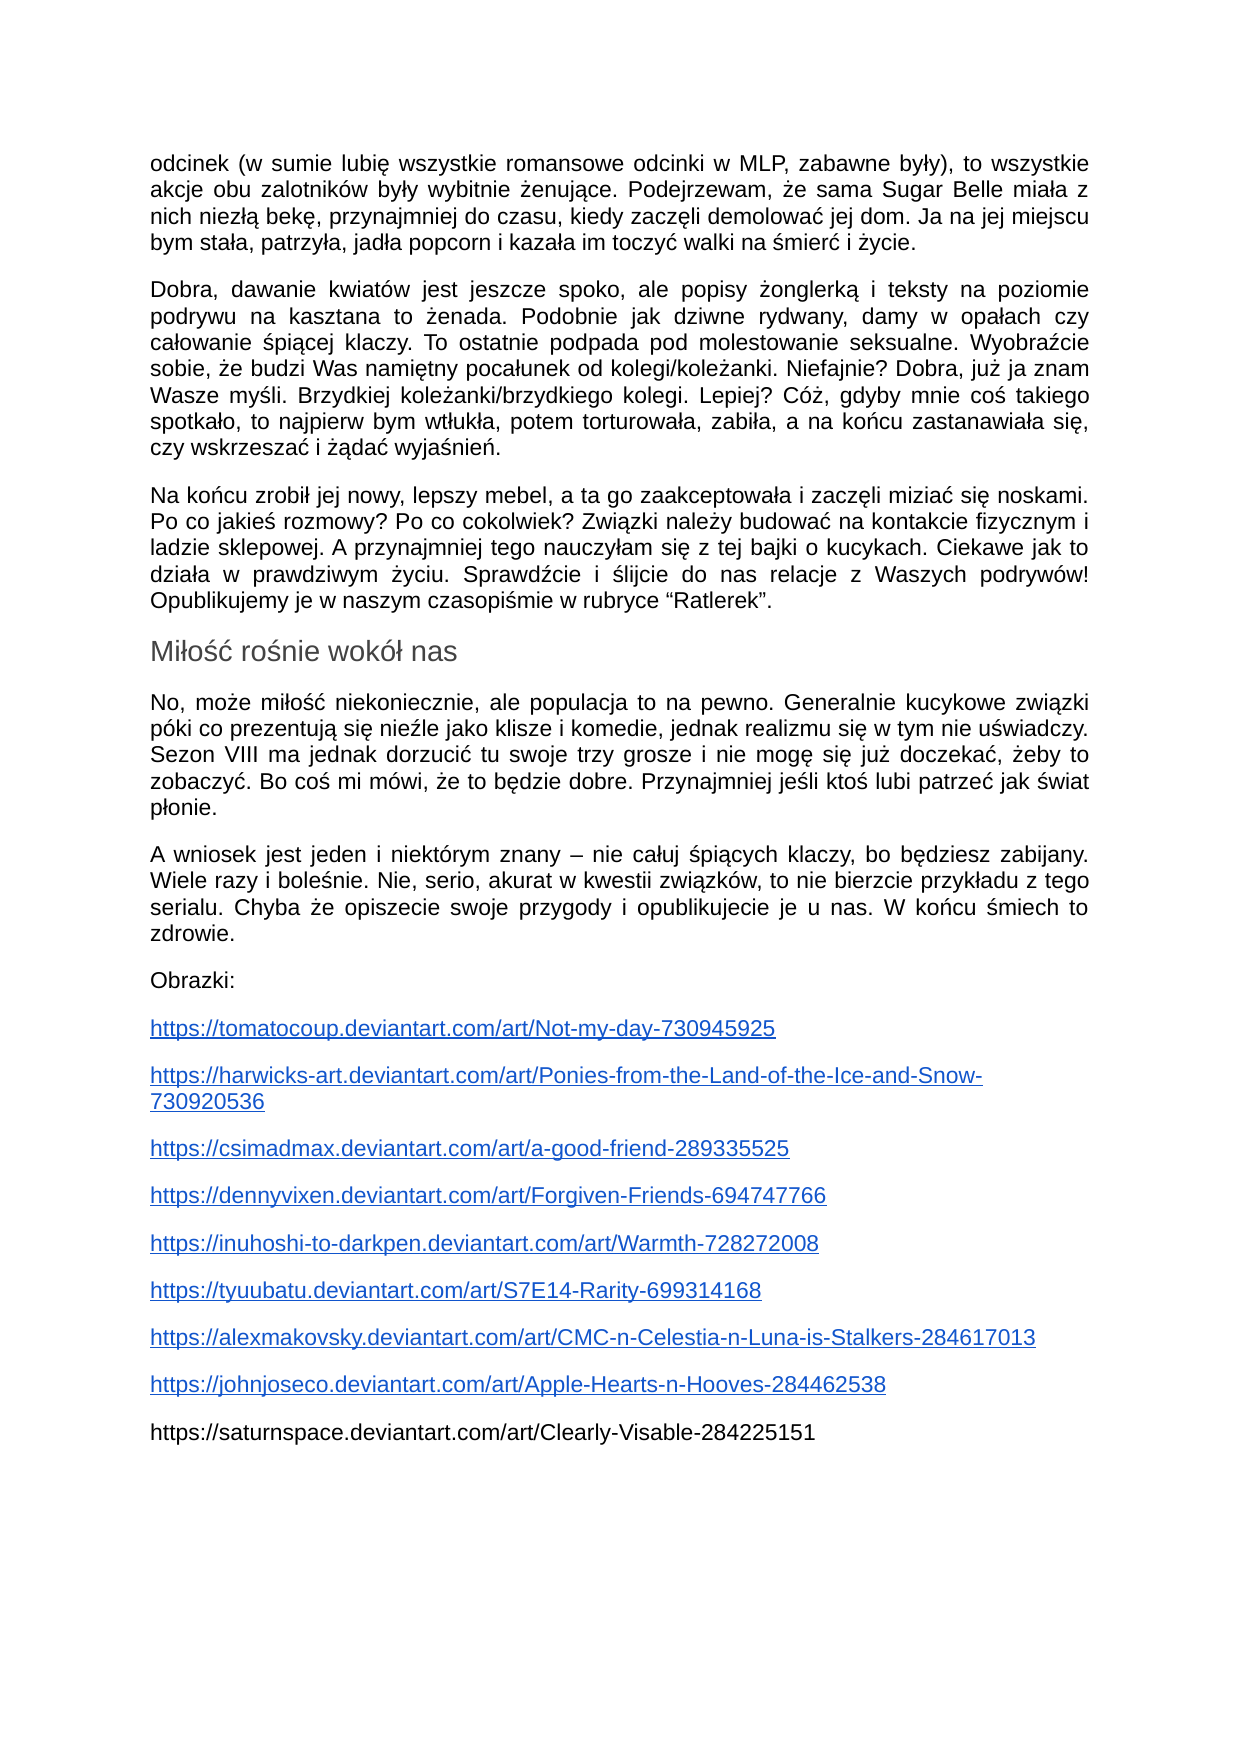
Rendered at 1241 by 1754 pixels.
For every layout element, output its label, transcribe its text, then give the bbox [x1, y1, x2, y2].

text https://saturnspace.deviantart.com/art/Clearly-Visable-284225151 [150, 1418, 1090, 1445]
text https://harwicks-art.deviantart.com/art/Ponies-from-the-Land-of-the-Ice-and-Snow-730920536 [150, 1062, 1090, 1114]
text Na końcu zrobił jej nowy, lepszy mebel, a ta go zaakceptowała i zaczęli miziać się noskami. Po co jakieś rozmowy? Po co cokolwiek? Związki należy budować na kontakcie fizycznym i ladzie sklepowej. A przynajmniej tego nauczyłam się z tej bajki o kucykach. Ciekawe jak to działa w prawdziwym życiu. Sprawdźcie i ślijcie do nas relacje z Waszych podrywów! Opublikujemy je w naszym czasopiśmie w rubryce “Ratlerek”. [150, 482, 1090, 613]
text odcinek (w sumie lubię wszystkie romansowe odcinki w MLP, zabawne były), to wszystkie akcje obu zalotników były wybitnie żenujące. Podejrzewam, że sama Sugar Belle miała z nich niezłą bekę, przynajmniej do czasu, kiedy zaczęli demolować jej dom. Ja na jej miejscu bym stała, patrzyła, jadła popcorn i kazała im toczyć walki na śmierć i życie. [150, 150, 1090, 255]
text Obrazki: [150, 967, 1090, 994]
subtitle Miłość rośnie wokół nas [150, 634, 1090, 668]
text A wniosek jest jeden i niektórym znany – nie całuj śpiących klaczy, bo będziesz zabijany. Wiele razy i boleśnie. Nie, serio, akurat w kwestii związków, to nie bierzcie przykładu z tego serialu. Chyba że opiszecie swoje przygody i opublikujecie je u nas. W końcu śmiech to zdrowie. [150, 841, 1090, 947]
text https://dennyvixen.deviantart.com/art/Forgiven-Friends-694747766 [150, 1182, 1090, 1209]
text https://tyuubatu.deviantart.com/art/S7E14-Rarity-699314168 [150, 1277, 1090, 1303]
text Dobra, dawanie kwiatów jest jeszcze spoko, ale popisy żonglerką i teksty na poziomie podrywu na kasztana to żenada. Podobnie jak dziwne rydwany, damy w opałach czy całowanie śpiącej klaczy. To ostatnie podpada pod molestowanie seksualne. Wyobraźcie sobie, że budzi Was namiętny pocałunek od kolegi/koleżanki. Niefajnie? Dobra, już ja znam Wasze myśli. Brzydkiej koleżanki/brzydkiego kolegi. Lepiej? Cóż, gdyby mnie coś takiego spotkało, to najpierw bym wtłukła, potem torturowała, zabiła, a na końcu zastanawiała się, czy wskrzeszać i żądać wyjaśnień. [150, 276, 1090, 461]
text https://tomatocoup.deviantart.com/art/Not-my-day-730945925 [150, 1014, 1090, 1041]
text https://csimadmax.deviantart.com/art/a-good-friend-289335525 [150, 1135, 1090, 1162]
text No, może miłość niekoniecznie, ale populacja to na pewno. Generalnie kucykowe związki póki co prezentują się nieźle jako klisze i komedie, jednak realizmu się w tym nie uświadczy. Sezon VIII ma jednak dorzucić tu swoje trzy grosze i nie mogę się już doczekać, żeby to zobaczyć. Bo coś mi mówi, że to będzie dobre. Przynajmniej jeśli ktoś lubi patrzeć jak świat płonie. [150, 688, 1090, 820]
text https://inuhoshi-to-darkpen.deviantart.com/art/Warmth-728272008 [150, 1230, 1090, 1256]
text https://alexmakovsky.deviantart.com/art/CMC-n-Celestia-n-Luna-is-Stalkers-284617013 [150, 1324, 1090, 1350]
text https://johnjoseco.deviantart.com/art/Apple-Hearts-n-Hooves-284462538 [150, 1371, 1090, 1398]
